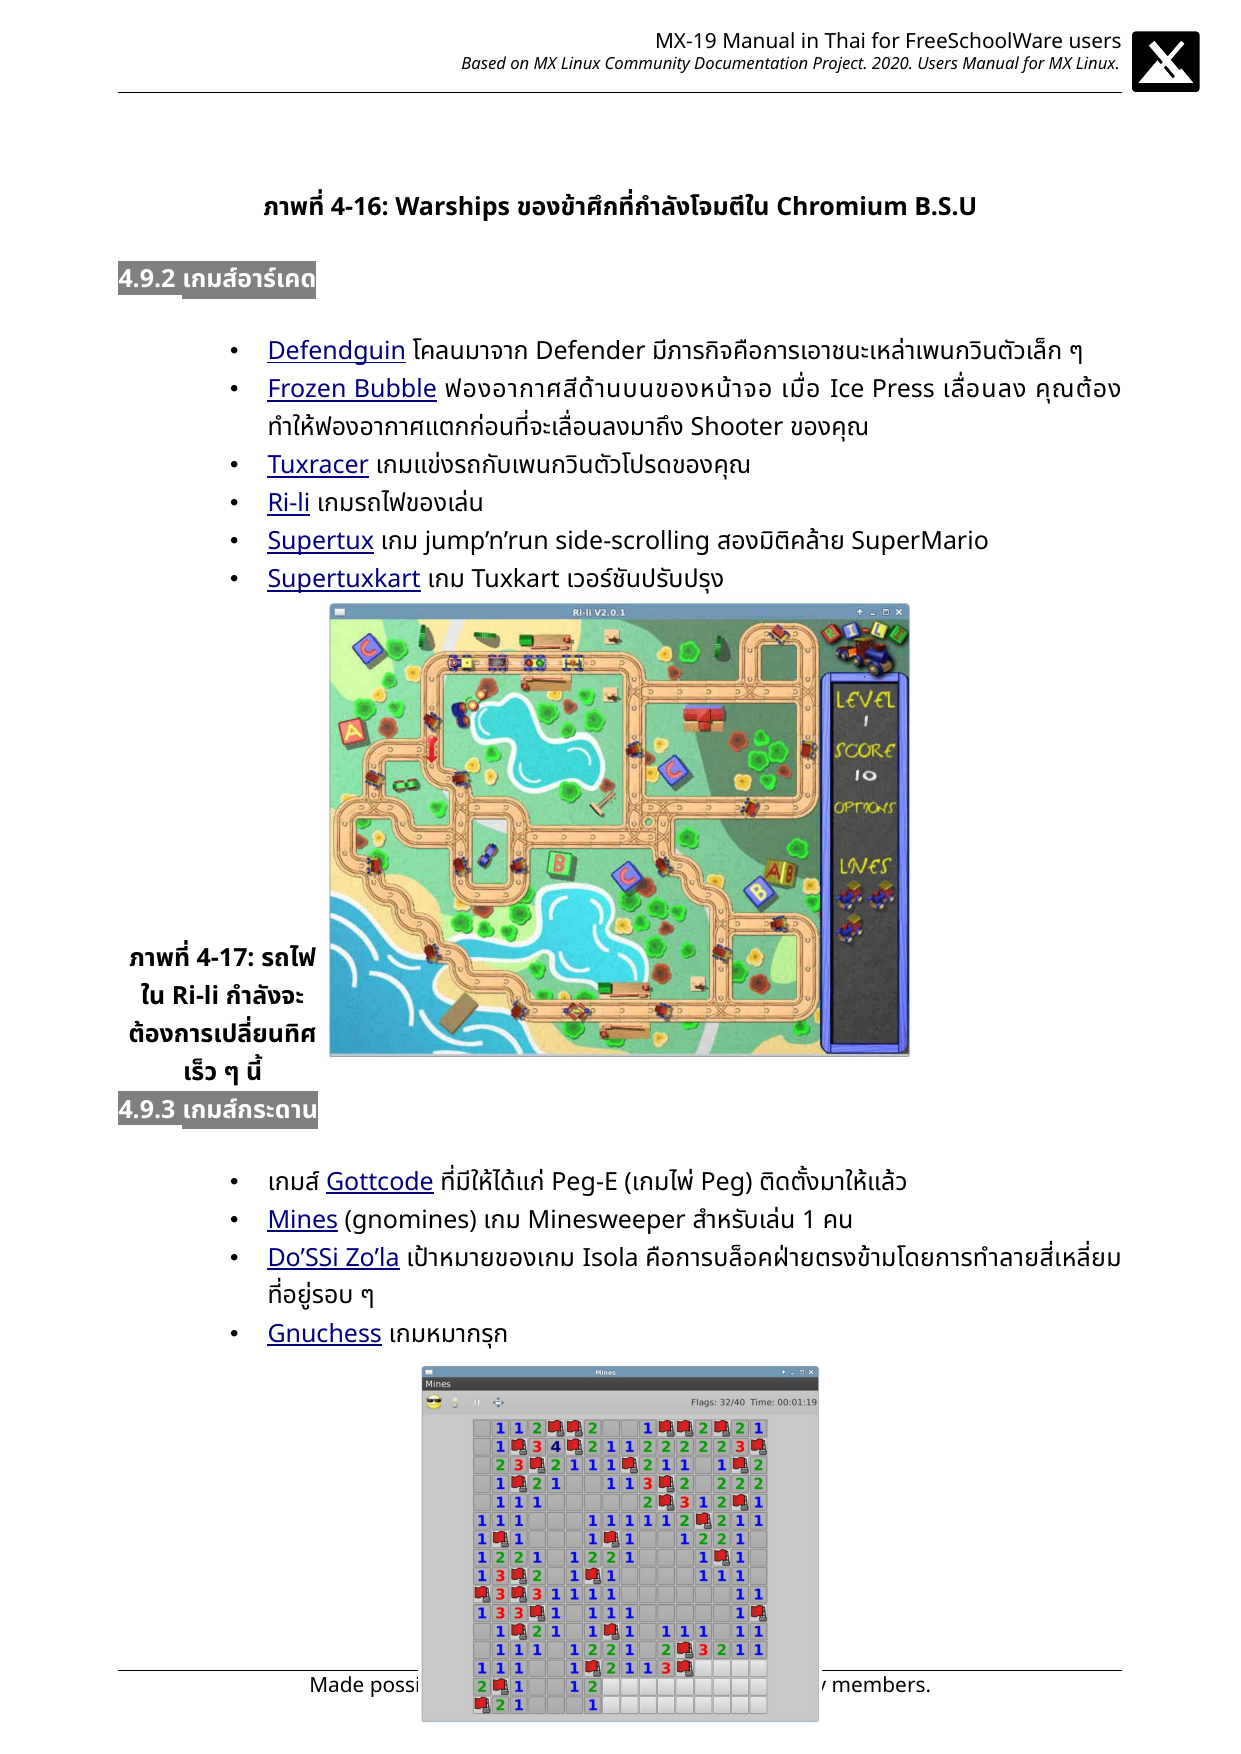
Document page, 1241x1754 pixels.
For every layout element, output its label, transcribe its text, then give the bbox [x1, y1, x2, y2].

list Frozen Bubble ฟองอากาศสีด้านบนของหน้าจอ เมื่อ Ice Press เลื่อนลง คุณต้องทำให้ฟองอากาศแตกก่อนที่จะเลื่อนลงมาถึง Shooter ของคุณ [230, 371, 1122, 447]
list Ri-li เกมรถไฟของเล่น [230, 485, 1122, 523]
list Gnuchess เกมหมากรุก [230, 1315, 1122, 1353]
list เกมส์ Gottcode ที่มีให้ได้แก่ Peg-E (เกมไพ่ Peg) ติดตั้งมาให้แล้ว [230, 1163, 1122, 1201]
list Tuxracer เกมแข่งรถกับเพนกวินตัวโปรดของคุณ [230, 447, 1122, 485]
text 4.9.2 เกมส์อาร์เคด [118, 261, 1122, 299]
text 4.9.3 เกมส์กระดาน [118, 1091, 1122, 1129]
list Defendguin โคลนมาจาก Defender มีภารกิจคือการเอาชนะเหล่าเพนกวินตัวเล็ก ๆ [230, 333, 1122, 371]
picture [418, 1362, 823, 1725]
list Do’SSi Zo’la เป้าหมายของเกม Isola คือการบล็อคฝ่ายตรงข้ามโดยการทำลายสี่เหลี่ยมที่อยู่รอบ ๆ [230, 1239, 1122, 1315]
picture [326, 598, 914, 1061]
list Supertux เกม jump’n’run side-scrolling สองมิติคล้าย SuperMario [230, 523, 1122, 561]
list Mines (gnomines) เกม Minesweeper สำหรับเล่น 1 คน [230, 1201, 1122, 1239]
text ภาพที่ 4-16: Warships ของข้าศึกที่กำลังโจมตีใน Chromium B.S.U [118, 189, 1122, 227]
list Supertuxkart เกม Tuxkart เวอร์ชันปรับปรุง [230, 561, 1122, 599]
text ภาพที่ 4-17: รถไฟใน Ri-li กำลังจะต้องการเปลี่ยนทิศเร็ว ๆ นี้ [118, 939, 1122, 1091]
